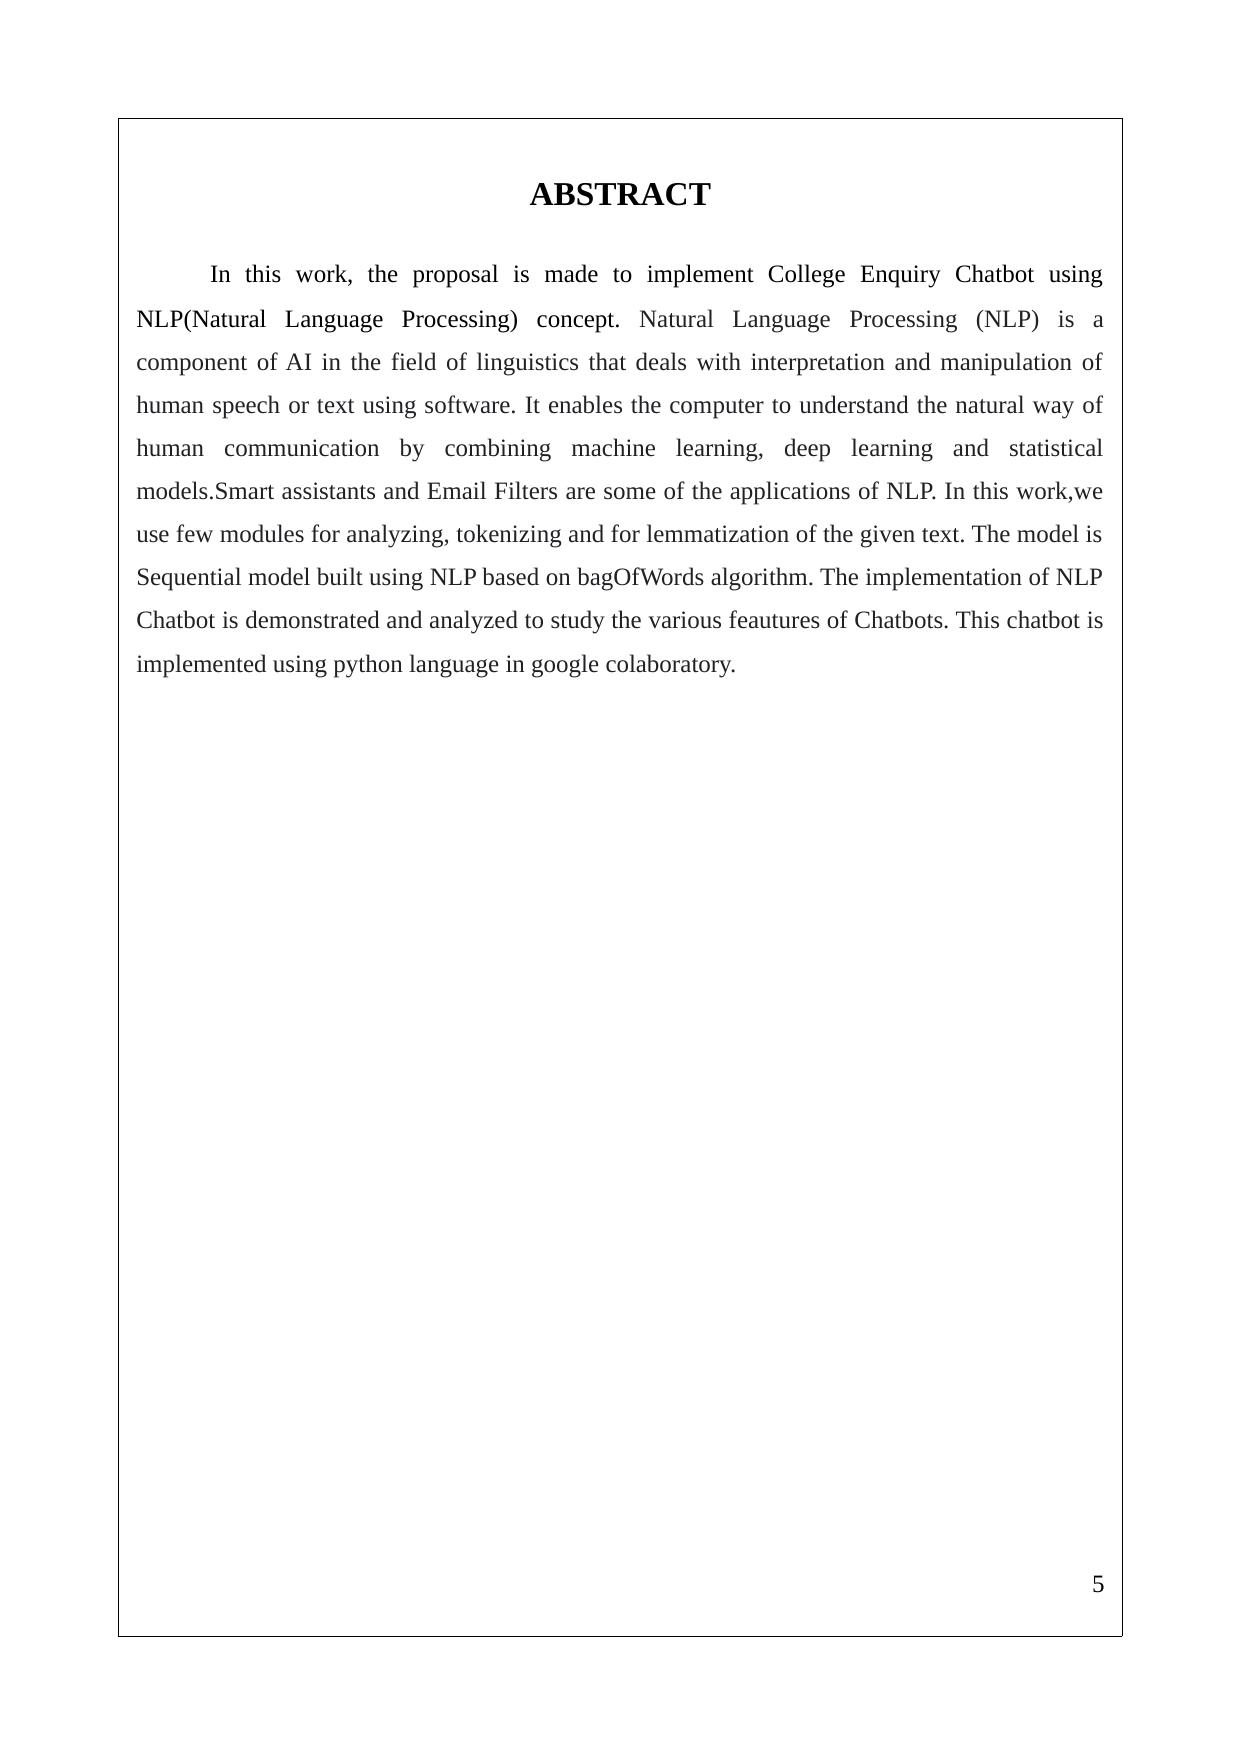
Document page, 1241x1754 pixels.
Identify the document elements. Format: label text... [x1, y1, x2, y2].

text ABSTRACT [136, 174, 1104, 213]
text In this work, the proposal is made to implement College Enquiry Chatbot using NLP(Natural Language Processing) concept. Natural Language Processing (NLP) is a component of AI in the field of linguistics that deals with interpretation and manipulation of human speech or text using software. It enables the computer to understand the natural way of human communication by combining machine learning, deep learning and statistical models.Smart assistants and Email Filters are some of the applications of NLP. In this work,we use few modules for analyzing, tokenizing and for lemmatization of the given text. The model is Sequential model built using NLP based on bagOfWords algorithm. The implementation of NLP Chatbot is demonstrated and analyzed to study the various feautures of Chatbots. This chatbot is implemented using python language in google colaboratory. [136, 251, 1104, 677]
text 5 [136, 1569, 1104, 1597]
